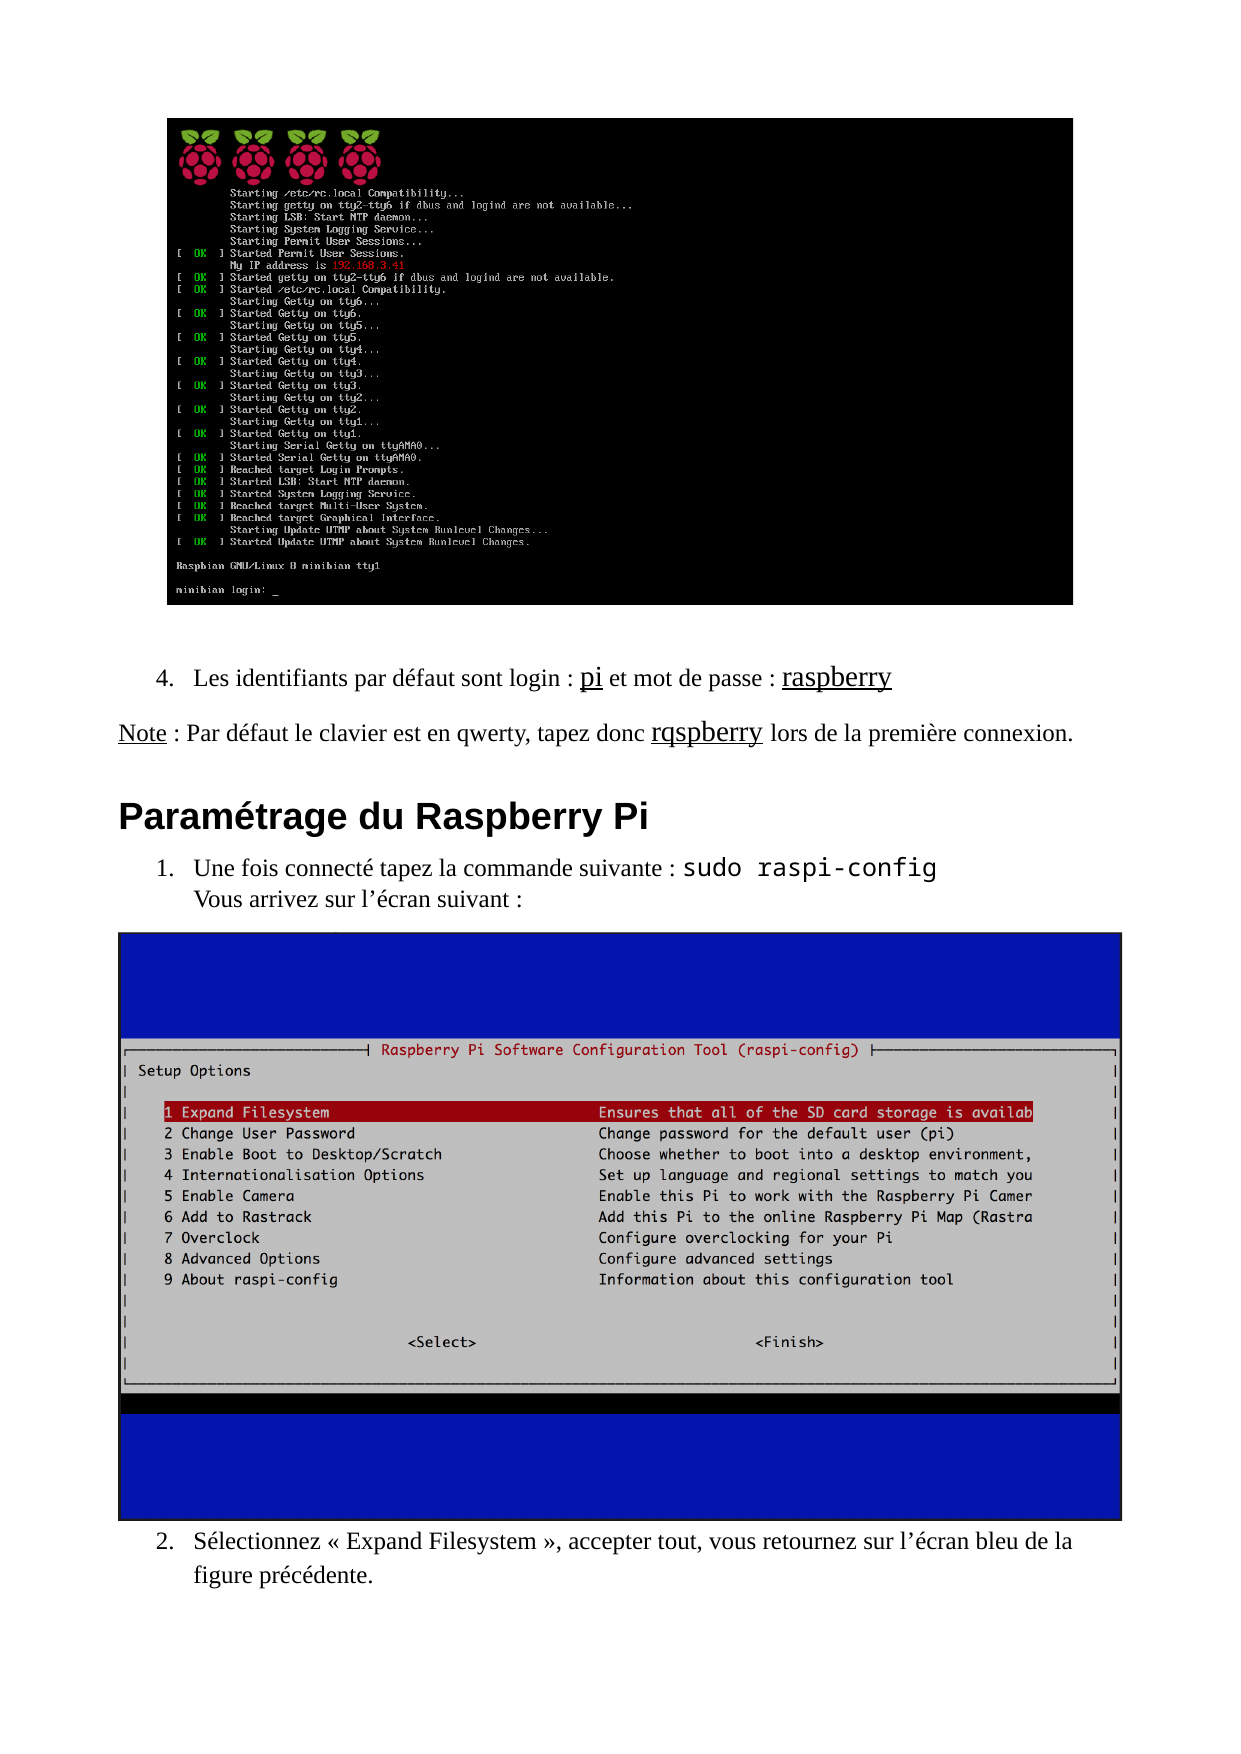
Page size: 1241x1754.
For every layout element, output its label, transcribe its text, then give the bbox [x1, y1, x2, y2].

list Les identifiants par défaut sont login : pi et mot de passe : raspberry [156, 659, 1122, 692]
list Vous arrivez sur l’écran suivant : [156, 884, 1122, 912]
picture [118, 932, 1123, 1521]
list Une fois connecté tapez la commande suivante : sudo raspi-config [156, 850, 1122, 884]
picture [167, 118, 1074, 605]
text Note : Par défaut le clavier est en qwerty, tapez donc rqspberry lors de la première connexion. [118, 714, 1122, 747]
subtitle Paramétrage du Raspberry Pi [118, 793, 1122, 837]
list Sélectionnez « Expand Filesystem », accepter tout, vous retournez sur l’écran bleu de la figure précédente. [156, 1521, 1122, 1589]
